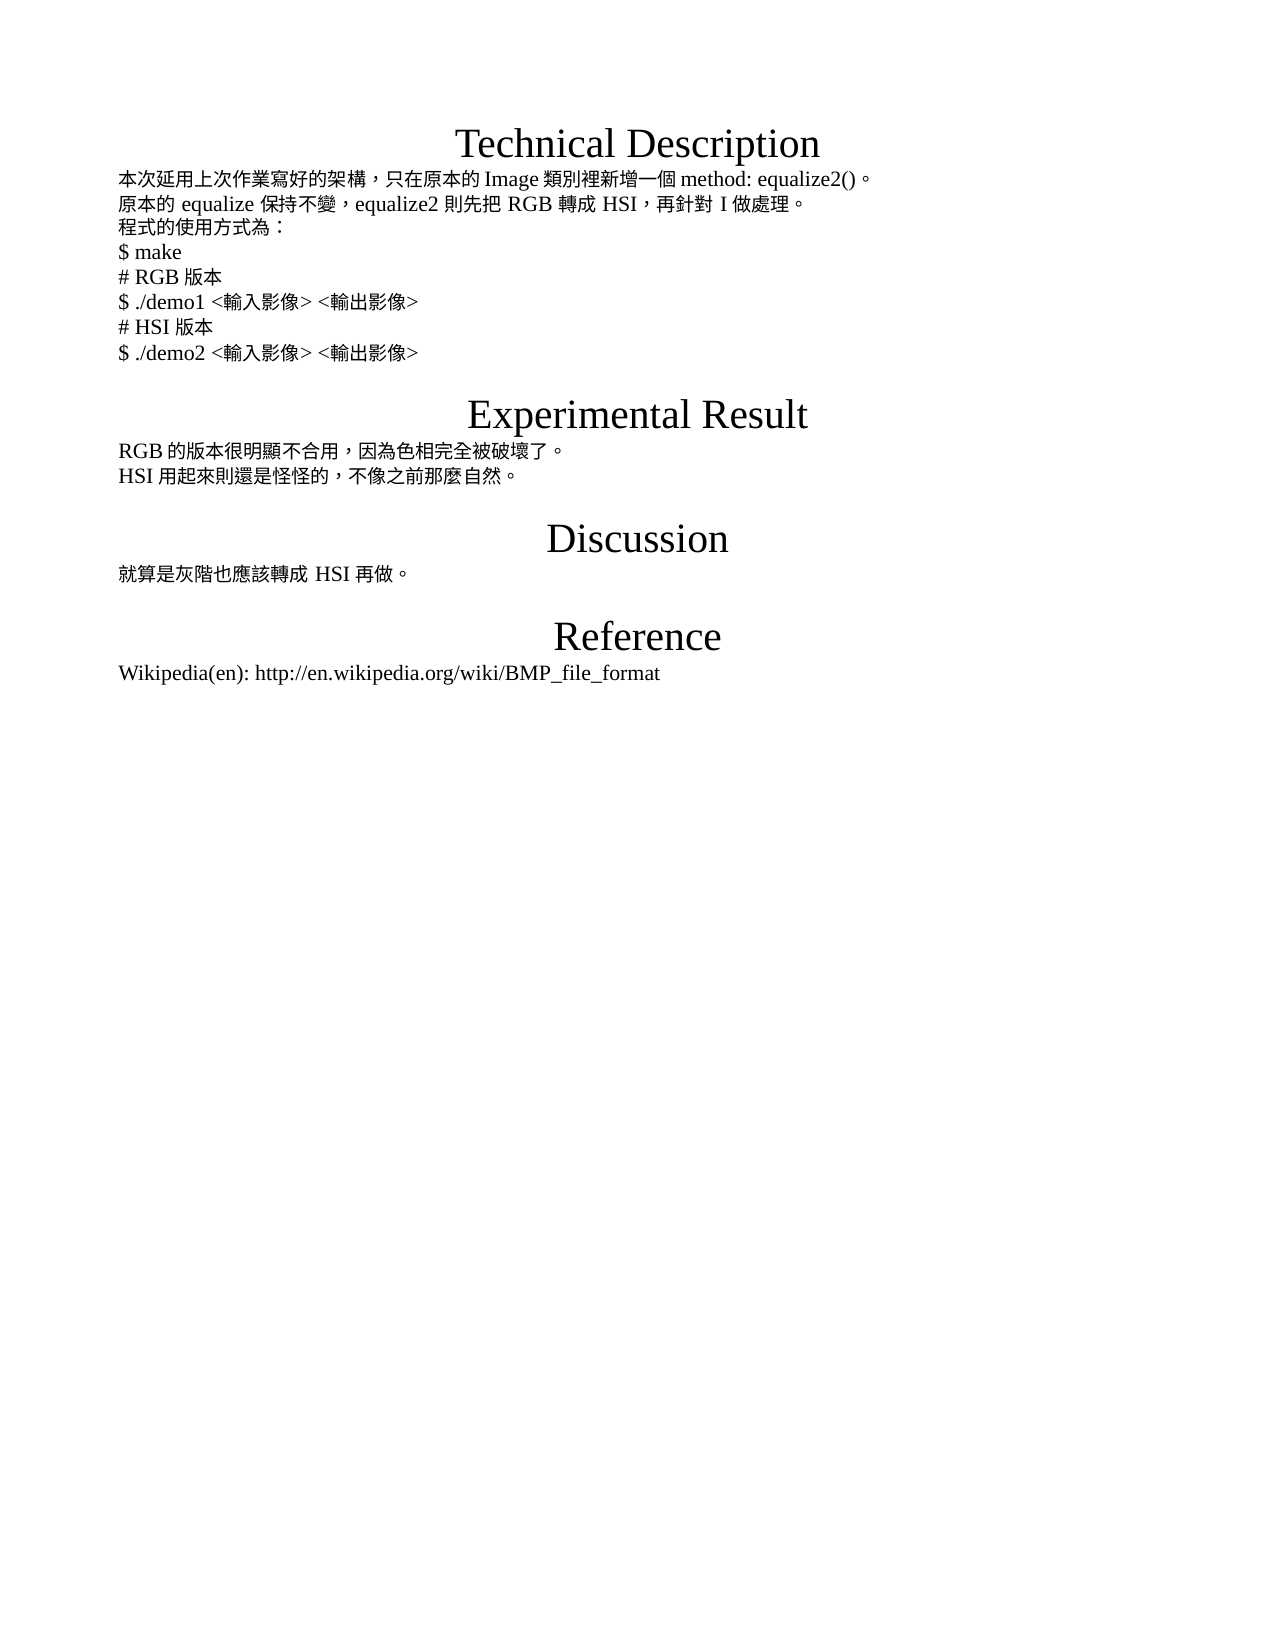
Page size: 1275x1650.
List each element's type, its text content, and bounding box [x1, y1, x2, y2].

text $ make [118, 239, 1157, 264]
text RGB的版本很明顯不合用，因為色相完全被破壞了。 [118, 438, 1157, 463]
text 程式的使用方式為： [118, 216, 1157, 239]
text Discussion [118, 513, 1157, 561]
text 本次延用上次作業寫好的架構，只在原本的Image類別裡新增一個method: equalize2()。 [118, 166, 1157, 191]
text Wikipedia(en): http://en.wikipedia.org/wiki/BMP_file_format [118, 660, 1157, 685]
text $ ./demo1 <輸入影像> <輸出影像> [118, 289, 1157, 314]
text Reference [118, 612, 1157, 660]
text Technical Description [118, 118, 1157, 166]
text # HSI 版本 [118, 314, 1157, 339]
text Experimental Result [118, 390, 1157, 438]
text 原本的 equalize 保持不變，equalize2 則先把 RGB 轉成 HSI，再針對 I 做處理。 [118, 191, 1157, 216]
text 就算是灰階也應該轉成 HSI 再做。 [118, 561, 1157, 587]
text $ ./demo2 <輸入影像> <輸出影像> [118, 339, 1157, 365]
text HSI用起來則還是怪怪的，不像之前那麼自然。 [118, 463, 1157, 488]
text # RGB版本 [118, 264, 1157, 289]
